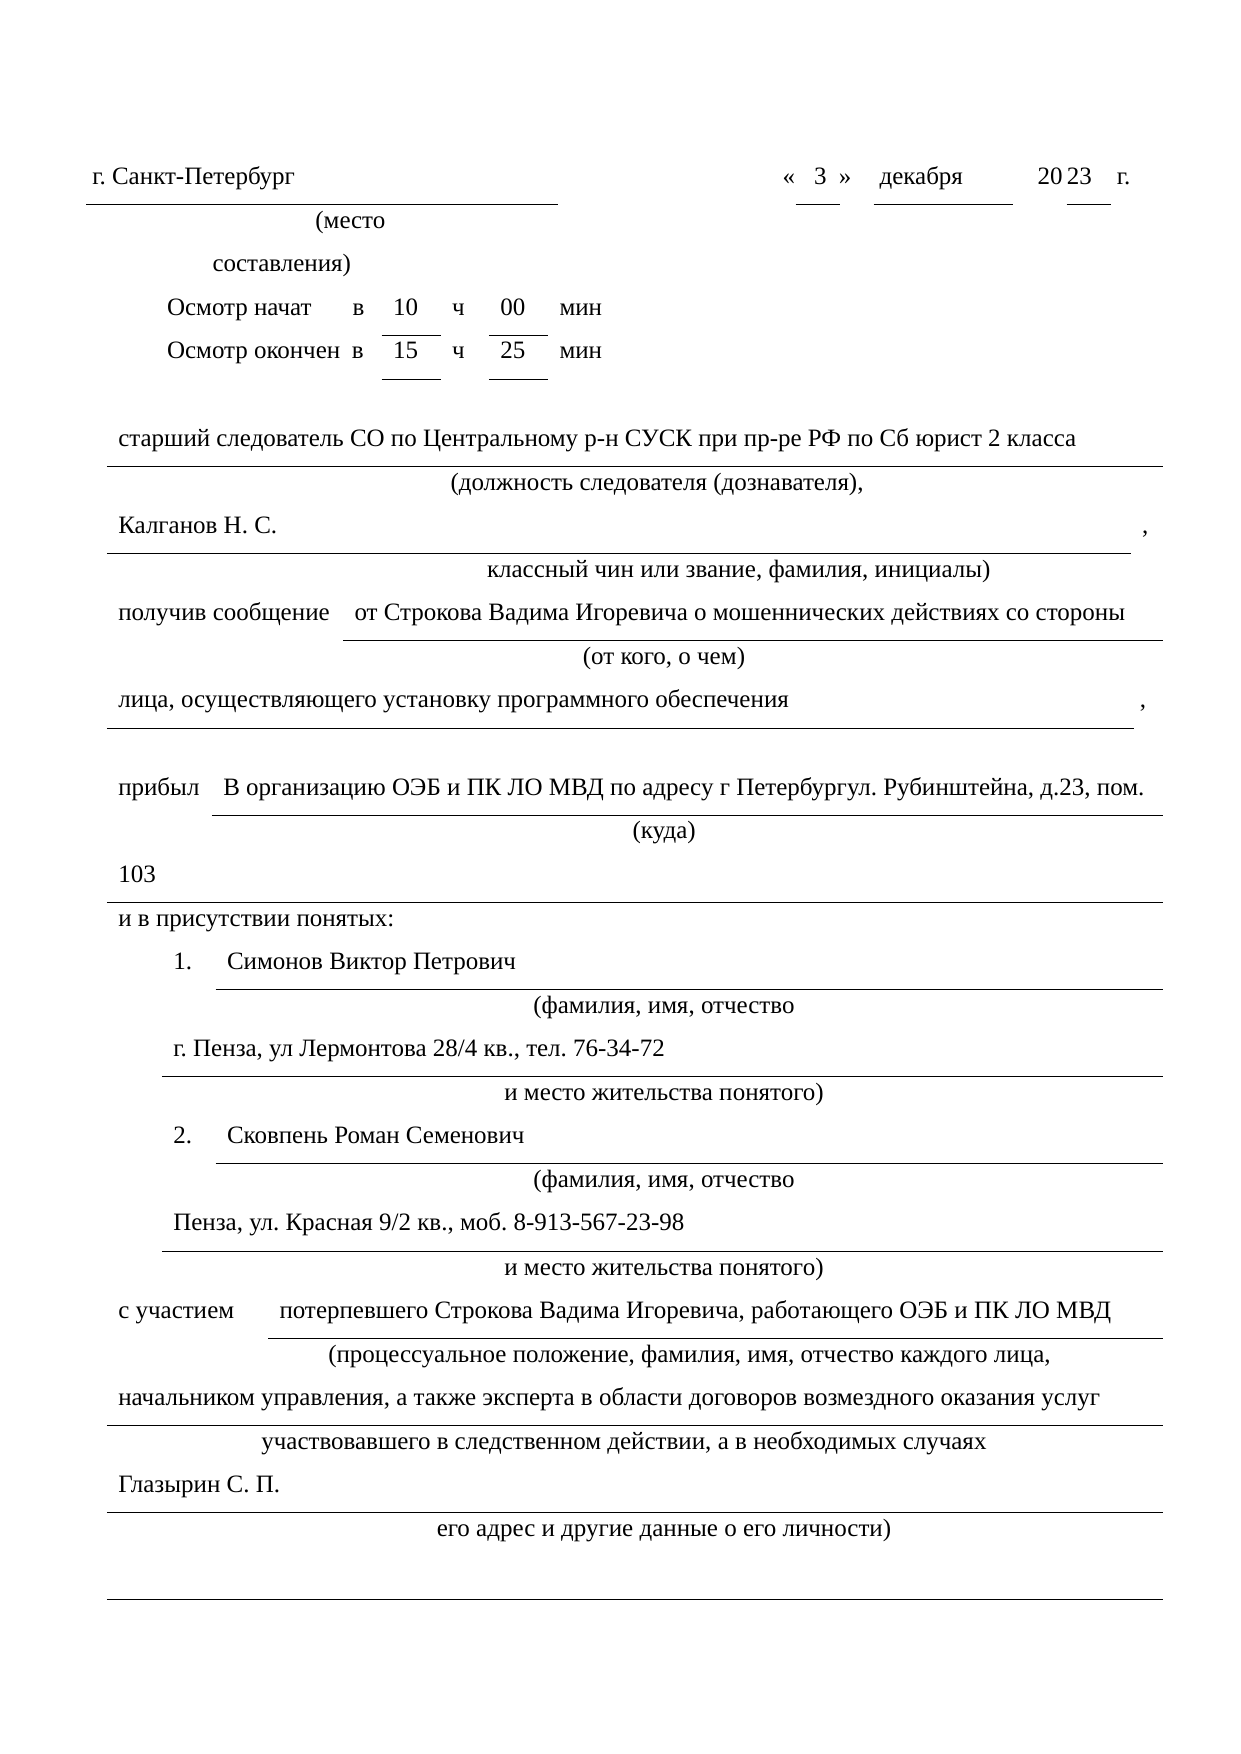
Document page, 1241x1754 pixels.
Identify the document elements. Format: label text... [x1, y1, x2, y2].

table_header ч [441, 292, 489, 334]
table_header , [1131, 510, 1163, 553]
text (процессуальное положение, фамилия, имя, отчество каждого лица, [249, 1339, 1129, 1367]
table_header 2. [162, 1120, 216, 1163]
table_header 3 [796, 161, 840, 204]
table_header потерпевшего Строкова Вадима Игоревича, работающего ОЭБ и ПК ЛО МВД [268, 1295, 1163, 1338]
table_header с участием [107, 1295, 268, 1338]
table_header 103 [107, 859, 1163, 902]
text (куда) [206, 816, 1122, 844]
text участвовавшего в следственном действии, а в необходимых случаях [118, 1426, 1129, 1455]
table_cell Осмотр окончен в [156, 335, 382, 379]
table_header декабря [874, 161, 1013, 204]
table_header старший следователь СО по Центральному р-н СУСК при пр-ре РФ по Сб юрист 2 класса [107, 423, 1163, 466]
table_header [107, 1556, 1163, 1599]
table_header Глазырин С. П. [107, 1469, 1163, 1512]
table_header 1. [162, 946, 216, 989]
text (место составления) [109, 205, 454, 277]
table_header г. [1111, 161, 1154, 204]
table_header г. Санкт-Петербург [86, 161, 558, 204]
table_header получив сообщение [107, 597, 343, 640]
table_header прибыл [107, 772, 212, 814]
text его адрес и другие данные о его личности) [206, 1513, 1122, 1542]
table_header мин [548, 292, 632, 334]
table_header г. Пенза, ул Лермонтова 28/4 кв., тел. 76-34-72 [162, 1033, 1163, 1076]
table_header начальником управления, а также эксперта в области договоров возмездного оказания услуг [107, 1382, 1163, 1425]
table_header « [558, 161, 796, 204]
text (фамилия, имя, отчество [206, 1164, 1122, 1193]
table_cell 15 [382, 336, 441, 379]
table_header Пенза, ул. Красная 9/2 кв., моб. 8-913-567-23-98 [162, 1208, 1163, 1251]
table_cell ч [441, 335, 489, 379]
table_header , [1134, 684, 1163, 727]
text и в присутствии понятых: [118, 903, 1122, 932]
table_header Симонов Виктор Петрович [216, 946, 1163, 989]
table_header В организацию ОЭБ и ПК ЛО МВД по адресу г Петербургул. Рубинштейна, д.23, пом. [212, 772, 1163, 814]
table_header » [840, 161, 873, 204]
table_header Калганов Н. С. [107, 510, 1131, 553]
text (фамилия, имя, отчество [206, 990, 1122, 1019]
table_header 23 [1067, 161, 1111, 204]
table_header от Строкова Вадима Игоревича о мошеннических действиях со стороны [343, 597, 1163, 640]
table_header 00 [489, 292, 548, 334]
table_cell мин [548, 335, 632, 379]
table_header Сковпень Роман Семенович [216, 1120, 1163, 1163]
table_header лица, осуществляющего установку программного обеспечения [107, 684, 1134, 727]
table_header 20 [1013, 161, 1067, 204]
text и место жительства понятого) [206, 1252, 1122, 1280]
text (должность следователя (дознавателя), [118, 467, 1122, 496]
table_header 10 [382, 292, 441, 334]
text (от кого, о чем) [206, 641, 1122, 670]
text классный чин или звание, фамилия, инициалы) [454, 554, 1122, 583]
text и место жительства понятого) [206, 1077, 1122, 1106]
table_cell 25 [489, 336, 548, 379]
table_header Осмотр начат в [156, 292, 382, 334]
